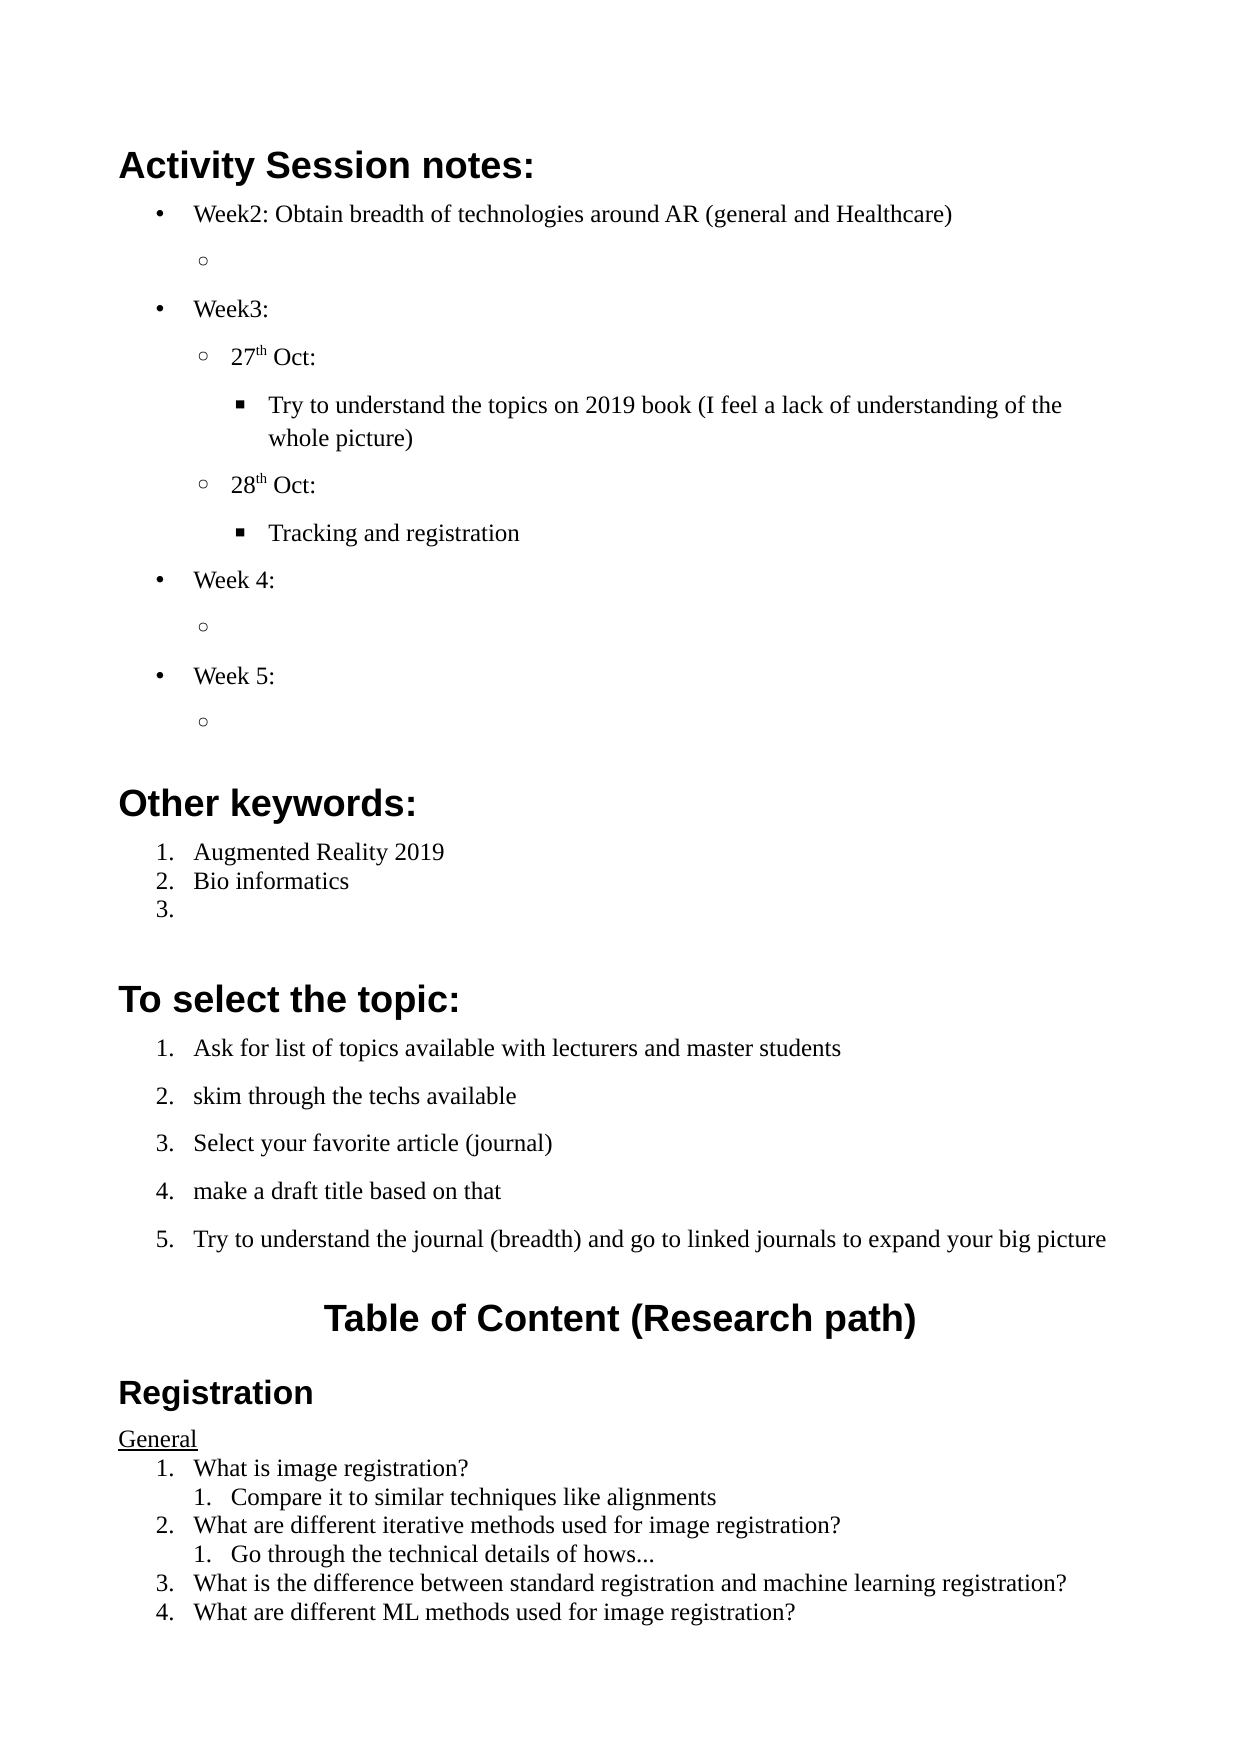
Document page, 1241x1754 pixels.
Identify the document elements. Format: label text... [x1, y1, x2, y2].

list Week 4: [156, 566, 1122, 594]
list What is the difference between standard registration and machine learning registration? [156, 1568, 1122, 1597]
list What is image registration? [156, 1453, 1122, 1482]
list Try to understand the topics on 2019 book (I feel a lack of understanding of the whole picture) [231, 390, 1122, 451]
subtitle Other keywords: [118, 781, 1122, 824]
text General [118, 1424, 1122, 1453]
list Go through the technical details of hows... [193, 1539, 1122, 1568]
list Compare it to similar techniques like alignments [193, 1482, 1122, 1511]
list skim through the techs available [156, 1081, 1122, 1109]
list Tracking and registration [231, 518, 1122, 547]
list 28th Oct: [193, 470, 1122, 499]
subtitle Table of Content (Research path) [118, 1296, 1122, 1340]
list Week 5: [156, 661, 1122, 689]
list Bio informatics [156, 866, 1122, 894]
list 27th Oct: [193, 342, 1122, 371]
subtitle Activity Session notes: [118, 143, 1122, 187]
list Select your favorite article (journal) [156, 1128, 1122, 1157]
list Ask for list of topics available with lecturers and master students [156, 1033, 1122, 1062]
list What are different iterative methods used for image registration? [156, 1511, 1122, 1539]
list Try to understand the journal (breadth) and go to linked journals to expand your big picture [156, 1224, 1122, 1252]
list Augmented Reality 2019 [156, 837, 1122, 866]
subtitle To select the topic: [118, 977, 1122, 1021]
list Week3: [156, 294, 1122, 323]
list make a draft title based on that [156, 1176, 1122, 1205]
subtitle Registration [118, 1373, 1122, 1412]
list What are different ML methods used for image registration? [156, 1597, 1122, 1626]
list Week2: Obtain breadth of technologies around AR (general and Healthcare) [156, 199, 1122, 228]
